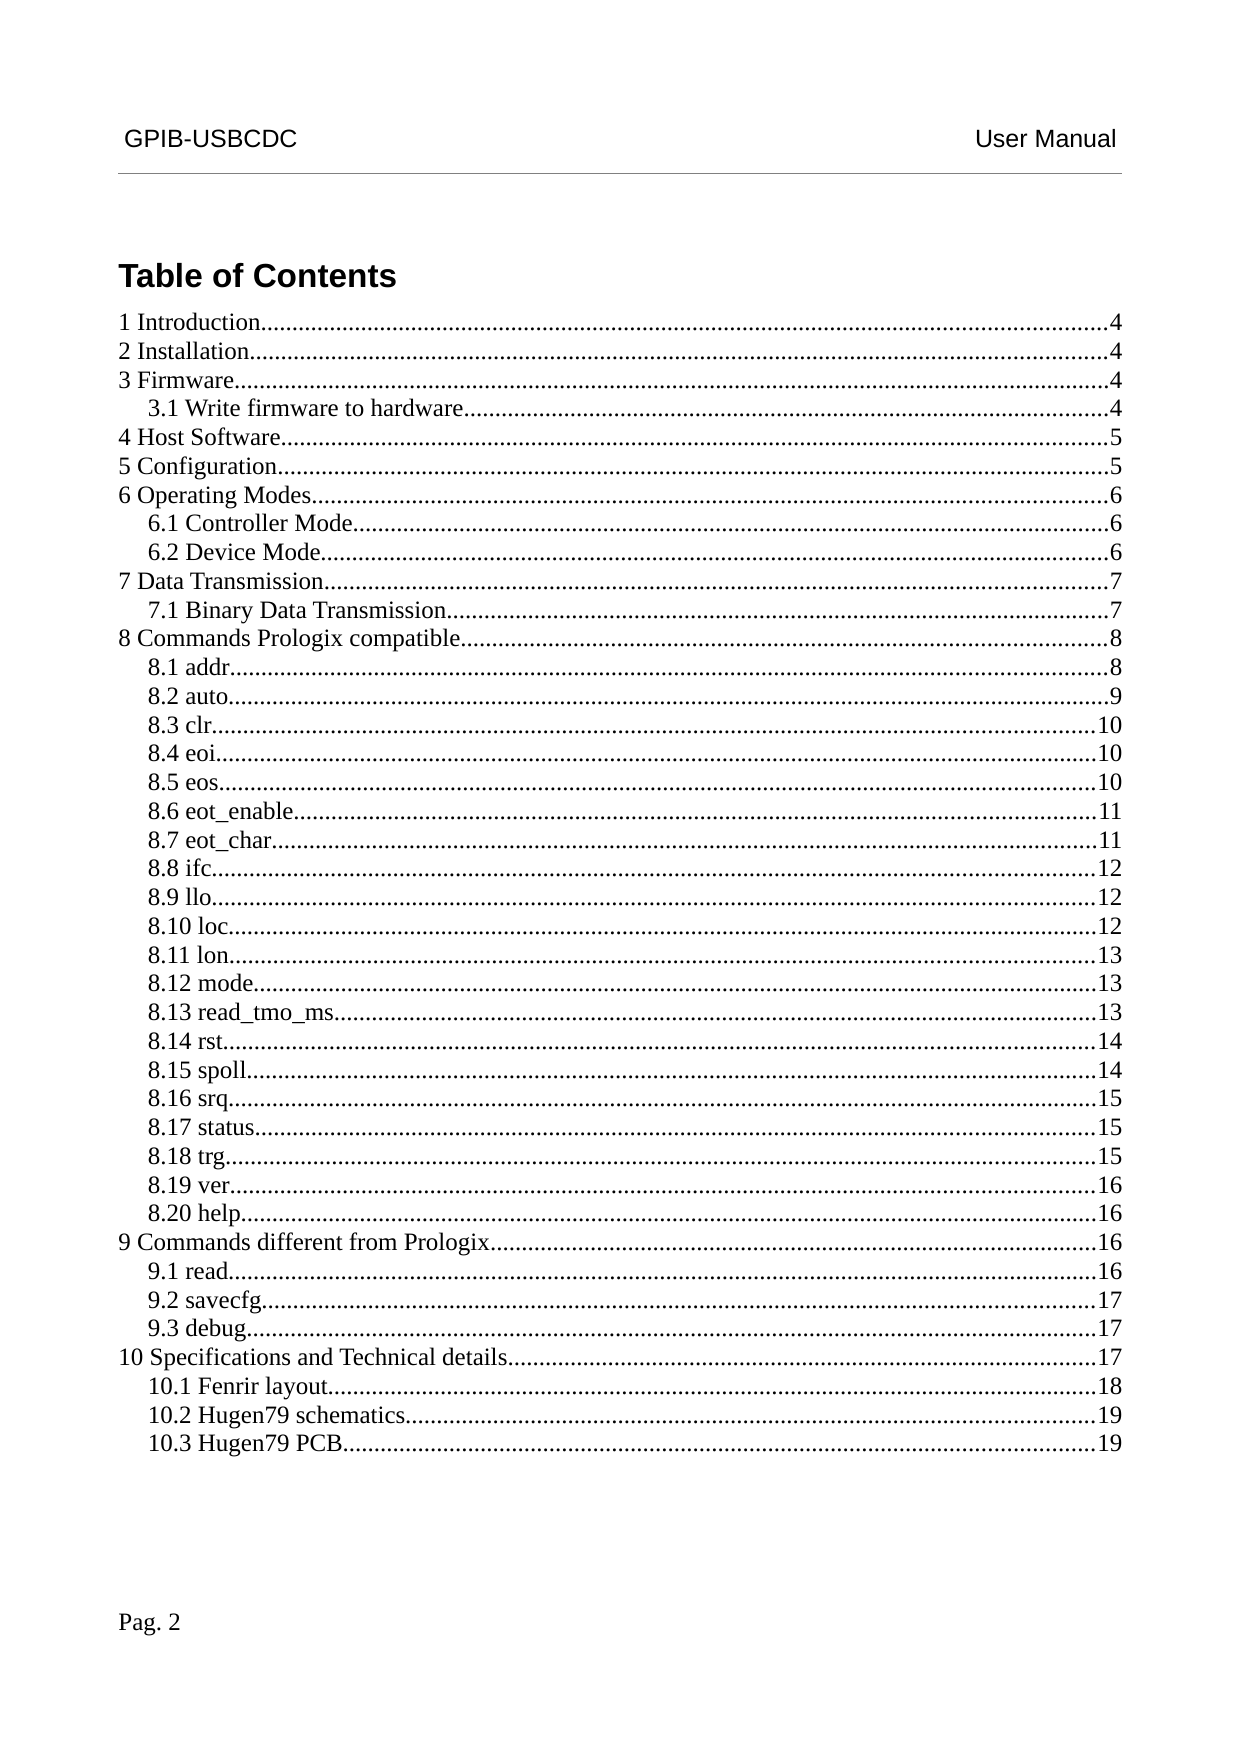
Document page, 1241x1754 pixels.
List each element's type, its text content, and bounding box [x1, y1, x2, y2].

text 8.16 srq 15 [148, 1083, 1122, 1112]
text 2 Installation 4 [118, 336, 1122, 365]
text 8.14 rst 14 [148, 1026, 1122, 1055]
subtitle Table of Contents [118, 256, 1122, 295]
text 8.9 llo 12 [148, 882, 1122, 911]
text 8.13 read_tmo_ms 13 [148, 997, 1122, 1026]
text 6 Operating Modes 6 [118, 480, 1122, 508]
text 1 Introduction 4 [118, 307, 1122, 336]
text 9 Commands different from Prologix 16 [118, 1227, 1122, 1256]
text 8.17 status 15 [148, 1112, 1122, 1141]
text 6.2 Device Mode 6 [148, 537, 1122, 566]
text 8.5 eos 10 [148, 767, 1122, 796]
text 9.3 debug 17 [148, 1313, 1122, 1342]
text 3 Firmware 4 [118, 365, 1122, 393]
text 10.3 Hugen79 PCB 19 [148, 1428, 1122, 1457]
text 10.2 Hugen79 schematics 19 [148, 1400, 1122, 1428]
text 8.2 auto 9 [148, 681, 1122, 710]
text 9.1 read 16 [148, 1256, 1122, 1285]
text 8.15 spoll 14 [148, 1055, 1122, 1083]
text 8.10 loc 12 [148, 911, 1122, 940]
text 8.20 help 16 [148, 1198, 1122, 1227]
text 7.1 Binary Data Transmission 7 [148, 595, 1122, 623]
text 10 Specifications and Technical details 17 [118, 1342, 1122, 1371]
text 10.1 Fenrir layout 18 [148, 1371, 1122, 1400]
text 8.19 ver 16 [148, 1170, 1122, 1198]
text 8.6 eot_enable 11 [148, 796, 1122, 825]
text 5 Configuration 5 [118, 451, 1122, 480]
text 8.3 clr 10 [148, 710, 1122, 738]
text 8 Commands Prologix compatible 8 [118, 623, 1122, 652]
text 8.18 trg 15 [148, 1141, 1122, 1170]
text 8.4 eoi 10 [148, 738, 1122, 767]
text 8.1 addr 8 [148, 652, 1122, 681]
text 6.1 Controller Mode 6 [148, 508, 1122, 537]
text 7 Data Transmission 7 [118, 566, 1122, 595]
text 4 Host Software 5 [118, 422, 1122, 451]
text 8.11 lon 13 [148, 940, 1122, 968]
text 8.8 ifc 12 [148, 853, 1122, 882]
text 3.1 Write firmware to hardware 4 [148, 393, 1122, 422]
text 8.7 eot_char 11 [148, 825, 1122, 853]
text 8.12 mode 13 [148, 968, 1122, 997]
text 9.2 savecfg 17 [148, 1285, 1122, 1313]
